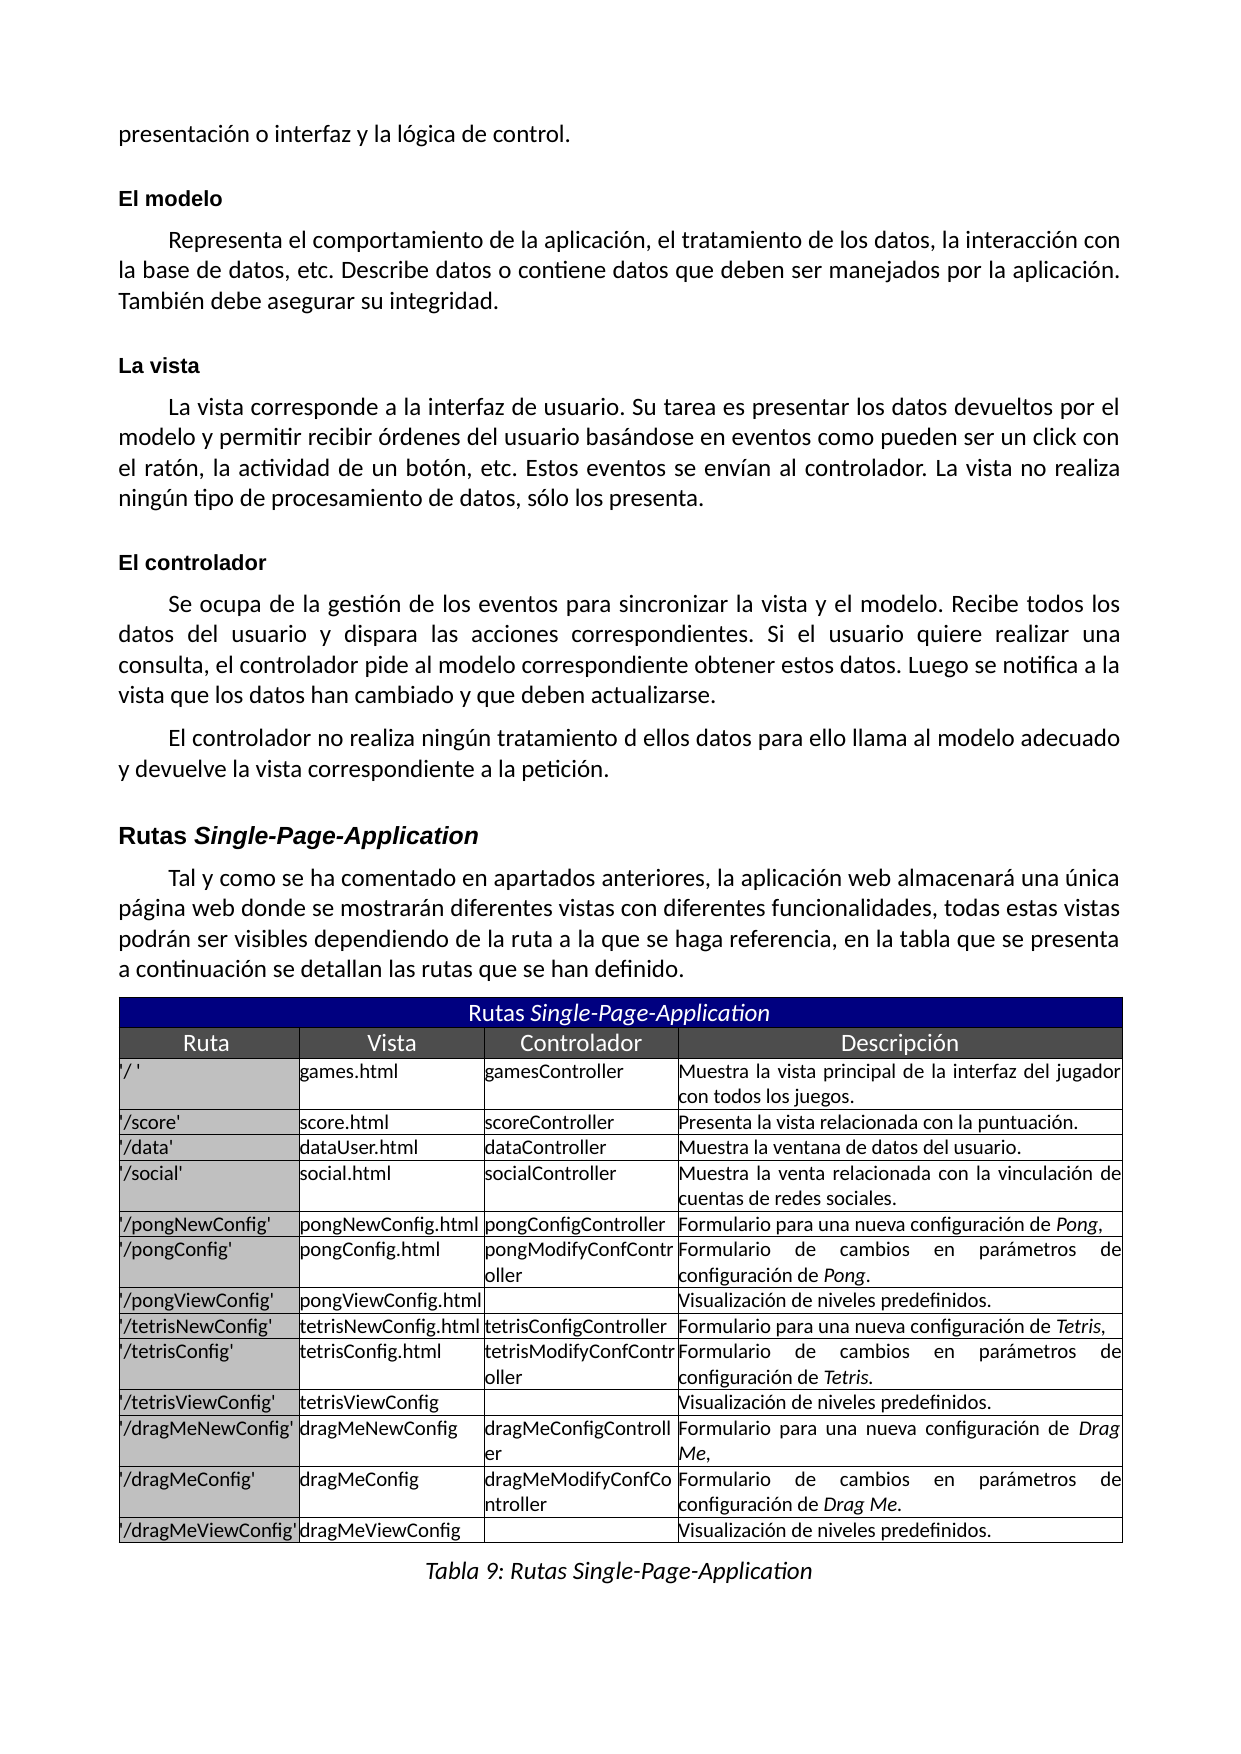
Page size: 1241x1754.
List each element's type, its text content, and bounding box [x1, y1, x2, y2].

table_cell '/dragMeNewConfig' [120, 1416, 299, 1466]
table_cell Controlador [485, 1028, 678, 1058]
table_header Rutas Single-Page-Application [120, 998, 1122, 1027]
table_cell '/tetrisConfig' [120, 1339, 299, 1389]
table_cell Visualización de niveles predefinidos. [679, 1288, 1122, 1313]
table_cell tetrisViewConfig [300, 1390, 484, 1415]
text El controlador no realiza ningún tratamiento d ellos datos para ello llama al modelo adecuado y devuelve la vista correspondiente a la petición. [118, 722, 1122, 783]
table_cell Muestra la venta relacionada con la vinculación de cuentas de redes sociales. [679, 1161, 1122, 1211]
table_cell Formulario para una nueva configuración de Tetris, [679, 1314, 1122, 1338]
table_cell gamesController [485, 1059, 678, 1109]
table_cell '/social' [120, 1161, 299, 1211]
text Representa el comportamiento de la aplicación, el tratamiento de los datos, la interacción con la base de datos, etc. Describe datos o contiene datos que deben ser manejados por la aplicación. También debe asegurar su integridad. [118, 224, 1122, 315]
table_cell dragMeViewConfig [300, 1518, 484, 1542]
table_cell Muestra la vista principal de la interfaz del jugador con todos los juegos. [679, 1059, 1122, 1109]
table_cell tetrisModifyConfController [485, 1339, 678, 1389]
table_cell games.html [300, 1059, 484, 1109]
table_cell dataController [485, 1135, 678, 1160]
table_cell pongViewConfig.html [300, 1288, 484, 1313]
table_cell '/score' [120, 1110, 299, 1134]
table_cell [485, 1390, 678, 1415]
table_cell Muestra la ventana de datos del usuario. [679, 1135, 1122, 1160]
table_cell pongConfig.html [300, 1237, 484, 1287]
table_cell '/pongNewConfig' [120, 1212, 299, 1236]
table_cell Presenta la vista relacionada con la puntuación. [679, 1110, 1122, 1134]
subtitle Rutas Single-Page-Application [118, 821, 1122, 849]
subtitle El controlador [118, 550, 1122, 575]
table_cell '/ ' [120, 1059, 299, 1109]
subtitle El modelo [118, 186, 1122, 211]
table_cell pongModifyConfController [485, 1237, 678, 1287]
table_cell dragMeConfigController [485, 1416, 678, 1466]
table_cell '/pongConfig' [120, 1237, 299, 1287]
table_cell [485, 1288, 678, 1313]
table_cell Formulario para una nueva configuración de Pong, [679, 1212, 1122, 1236]
text presentación o interfaz y la lógica de control. [118, 118, 1122, 149]
table_cell social.html [300, 1161, 484, 1211]
table_cell dragMeModifyConfController [485, 1467, 678, 1517]
table_cell Formulario de cambios en parámetros de configuración de Pong. [679, 1237, 1122, 1287]
table_cell Vista [300, 1028, 484, 1058]
subtitle La vista [118, 353, 1122, 378]
table_cell Formulario de cambios en parámetros de configuración de Drag Me. [679, 1467, 1122, 1517]
table_cell pongConfigController [485, 1212, 678, 1236]
text Tabla 9: Rutas Single-Page-Application [118, 1555, 1122, 1585]
table_cell '/tetrisViewConfig' [120, 1390, 299, 1415]
table_cell '/pongViewConfig' [120, 1288, 299, 1313]
text La vista corresponde a la interfaz de usuario. Su tarea es presentar los datos devueltos por el modelo y permitir recibir órdenes del usuario basándose en eventos como pueden ser un click con el ratón, la actividad de un botón, etc. Estos eventos se envían al controlador. La vista no realiza ningún tipo de procesamiento de datos, sólo los presenta. [118, 391, 1122, 513]
table_cell score.html [300, 1110, 484, 1134]
text Se ocupa de la gestión de los eventos para sincronizar la vista y el modelo. Recibe todos los datos del usuario y dispara las acciones correspondientes. Si el usuario quiere realizar una consulta, el controlador pide al modelo correspondiente obtener estos datos. Luego se notifica a la vista que los datos han cambiado y que deben actualizarse. [118, 588, 1122, 710]
table_cell scoreController [485, 1110, 678, 1134]
table_cell tetrisConfigController [485, 1314, 678, 1338]
table_cell Formulario para una nueva configuración de Drag Me, [679, 1416, 1122, 1466]
table_cell '/dragMeConfig' [120, 1467, 299, 1517]
table_cell tetrisNewConfig.html [300, 1314, 484, 1338]
table_cell [485, 1518, 678, 1542]
table_cell '/dragMeViewConfig' [120, 1518, 299, 1542]
table_cell Descripción [679, 1028, 1122, 1058]
table_cell tetrisConfig.html [300, 1339, 484, 1389]
table_cell socialController [485, 1161, 678, 1211]
table_cell Formulario de cambios en parámetros de configuración de Tetris. [679, 1339, 1122, 1389]
table_cell '/tetrisNewConfig' [120, 1314, 299, 1338]
table_cell pongNewConfig.html [300, 1212, 484, 1236]
table_cell dataUser.html [300, 1135, 484, 1160]
table_cell Ruta [120, 1028, 299, 1058]
text Tal y como se ha comentado en apartados anteriores, la aplicación web almacenará una única página web donde se mostrarán diferentes vistas con diferentes funcionalidades, todas estas vistas podrán ser visibles dependiendo de la ruta a la que se haga referencia, en la tabla que se presenta a continuación se detallan las rutas que se han definido. [118, 862, 1122, 984]
table_cell dragMeConfig [300, 1467, 484, 1517]
table_cell '/data' [120, 1135, 299, 1160]
table_cell Visualización de niveles predefinidos. [679, 1518, 1122, 1542]
table_cell dragMeNewConfig [300, 1416, 484, 1466]
table_cell Visualización de niveles predefinidos. [679, 1390, 1122, 1415]
